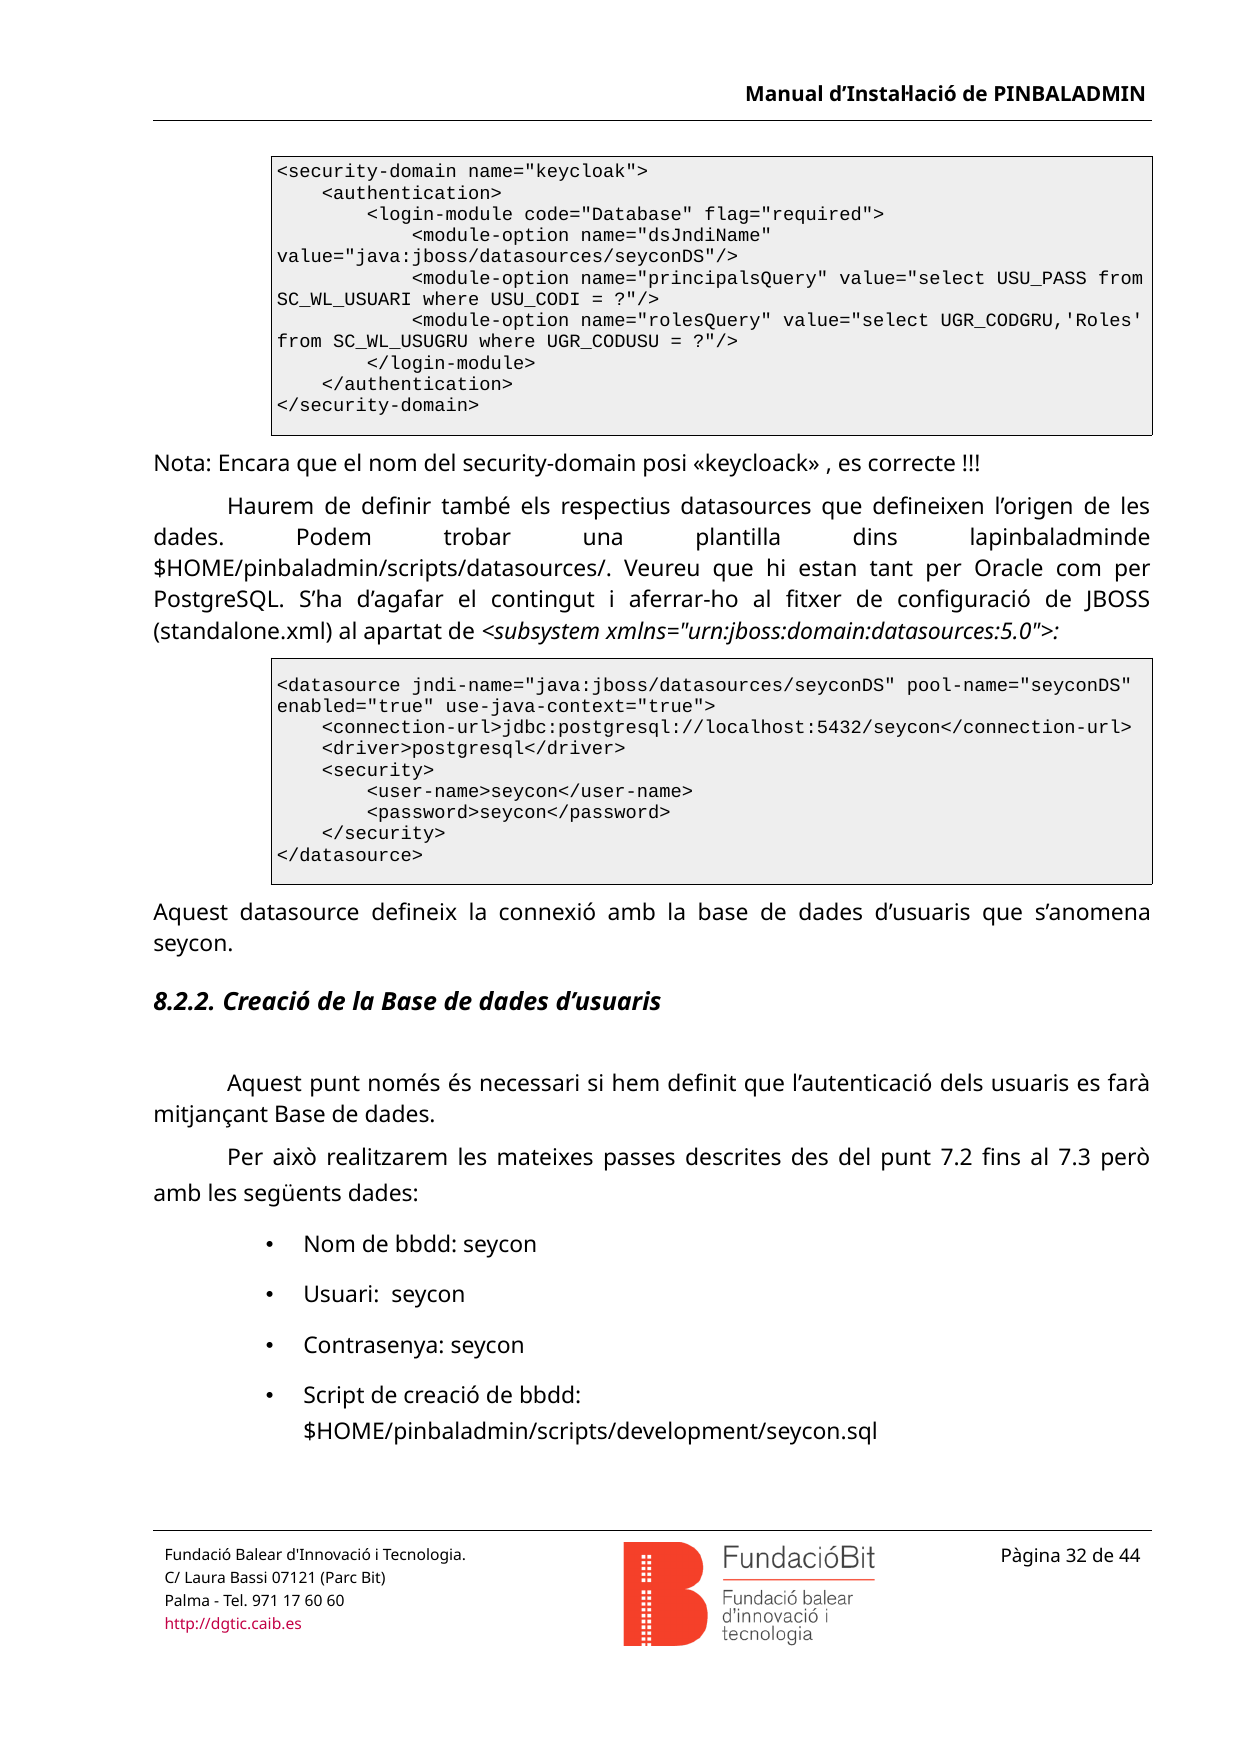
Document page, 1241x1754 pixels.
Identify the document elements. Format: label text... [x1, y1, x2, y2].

table_header <security-domain name="keycloak"> <authentication> <login-module code="Database" flag="required"> <module-option name="dsJndiName" value="java:jboss/datasources/seyconDS"/> <module-option name="principalsQuery" value="select USU_PASS from SC_WL_USUARI where USU_CODI = ?"/> <module-option name="rolesQuery" value="select UGR_CODGRU,'Roles' from SC_WL_USUGRU where UGR_CODUSU = ?"/> </login-module> </authentication> </security-domain> [272, 157, 1152, 435]
list Script de creació de bbdd: $HOME/pinbaladmin/scripts/development/seycon.sql [266, 1379, 1152, 1446]
list Nom de bbdd: seycon [266, 1227, 1152, 1259]
list Usuari: seycon [266, 1278, 1152, 1309]
picture [623, 1542, 875, 1646]
text Nota: Encara que el nom del security-domain posi «keycloack» , es correcte !!! [153, 447, 1152, 478]
text Aquest datasource defineix la connexió amb la base de dades d’usuaris que s’anomena seycon. [153, 896, 1152, 958]
subtitle Creació de la Base de dades d’usuaris [153, 983, 1152, 1017]
table_header <datasource jndi-name="java:jboss/datasources/seyconDS" pool-name="seyconDS" enabled="true" use-java-context="true"> <connection-url>jdbc:postgresql://localhost:5432/seycon</connection-url> <driver>postgresql</driver> <security> <user-name>seycon</user-name> <password>seycon</password> </security> </datasource> [272, 659, 1152, 884]
text Per això realitzarem les mateixes passes descrites des del punt 7.2 fins al 7.3 però amb les següents dades: [153, 1141, 1152, 1208]
text Aquest punt només és necessari si hem definit que l’autenticació dels usuaris es farà mitjançant Base de dades. [153, 1067, 1152, 1129]
list Contrasenya: seycon [266, 1328, 1152, 1360]
text Haurem de definir també els respectius datasources que defineixen l’origen de les dades. Podem trobar una plantilla dins lapinbaladminde $HOME/pinbaladmin/scripts/datasources/. Veureu que hi estan tant per Oracle com per PostgreSQL. S’ha d’agafar el contingut i aferrar-ho al fitxer de configuració de JBOSS (standalone.xml) al apartat de <subsystem xmlns="urn:jboss:domain:datasources:5.0">: [153, 490, 1152, 646]
